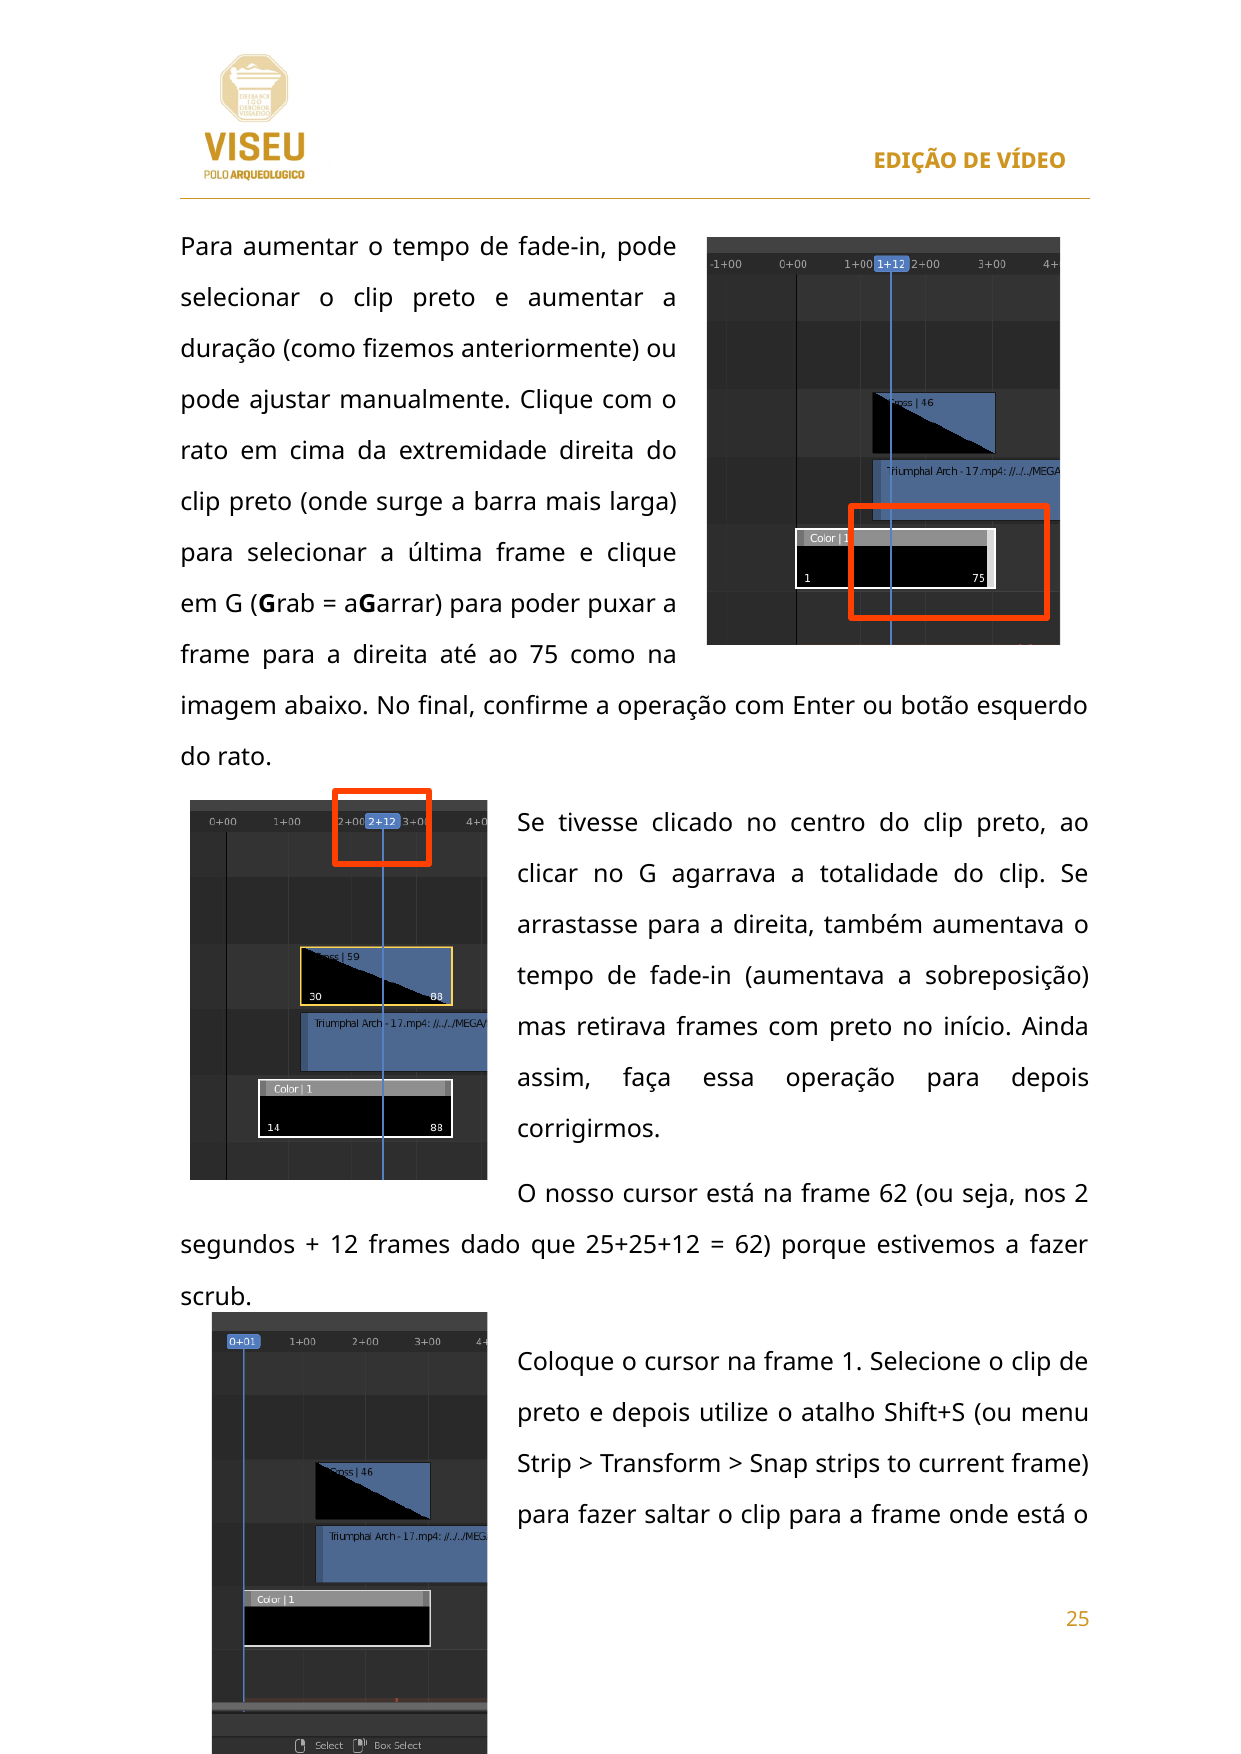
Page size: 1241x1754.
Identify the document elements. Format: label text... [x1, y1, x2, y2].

picture [338, 800, 426, 861]
picture [190, 800, 488, 1180]
text Coloque o cursor na frame 1. Selecione o clip de preto e depois utilize o atalho Shift+S (ou menu Strip > Transform > Snap strips to current frame) para fazer saltar o clip para a frame onde está o [488, 1344, 1090, 1531]
text Para aumentar o tempo de fade-in, pode selecionar o clip preto e aumentar a duração (como fizemos anteriormente) ou pode ajustar manualmente. Clique com o rato em cima da extremidade direita do clip preto (onde surge a barra mais larga) para selecionar a última frame e clique em G (Grab = aGarrar) para poder puxar a frame para a direita até ao 75 como na imagem abaixo. No final, confirme a operação com Enter ou botão esquerdo do rato. [180, 228, 1090, 773]
text Se tivesse clicado no centro do clip preto, ao clicar no G agarrava a totalidade do clip. Se arrastasse para a direita, também aumentava o tempo de fade-in (aumentava a sobreposição) mas retirava frames com preto no início. Ainda assim, faça essa operação para depois corrigirmos. [488, 804, 1090, 1144]
picture [706, 237, 1061, 645]
text [180, 1344, 211, 1531]
text O nosso cursor está na frame 62 (ou seja, nos 2 segundos + 12 frames dado que 25+25+12 = 62) porque estivemos a fazer scrub. [180, 1176, 1090, 1312]
picture [211, 1312, 488, 1754]
